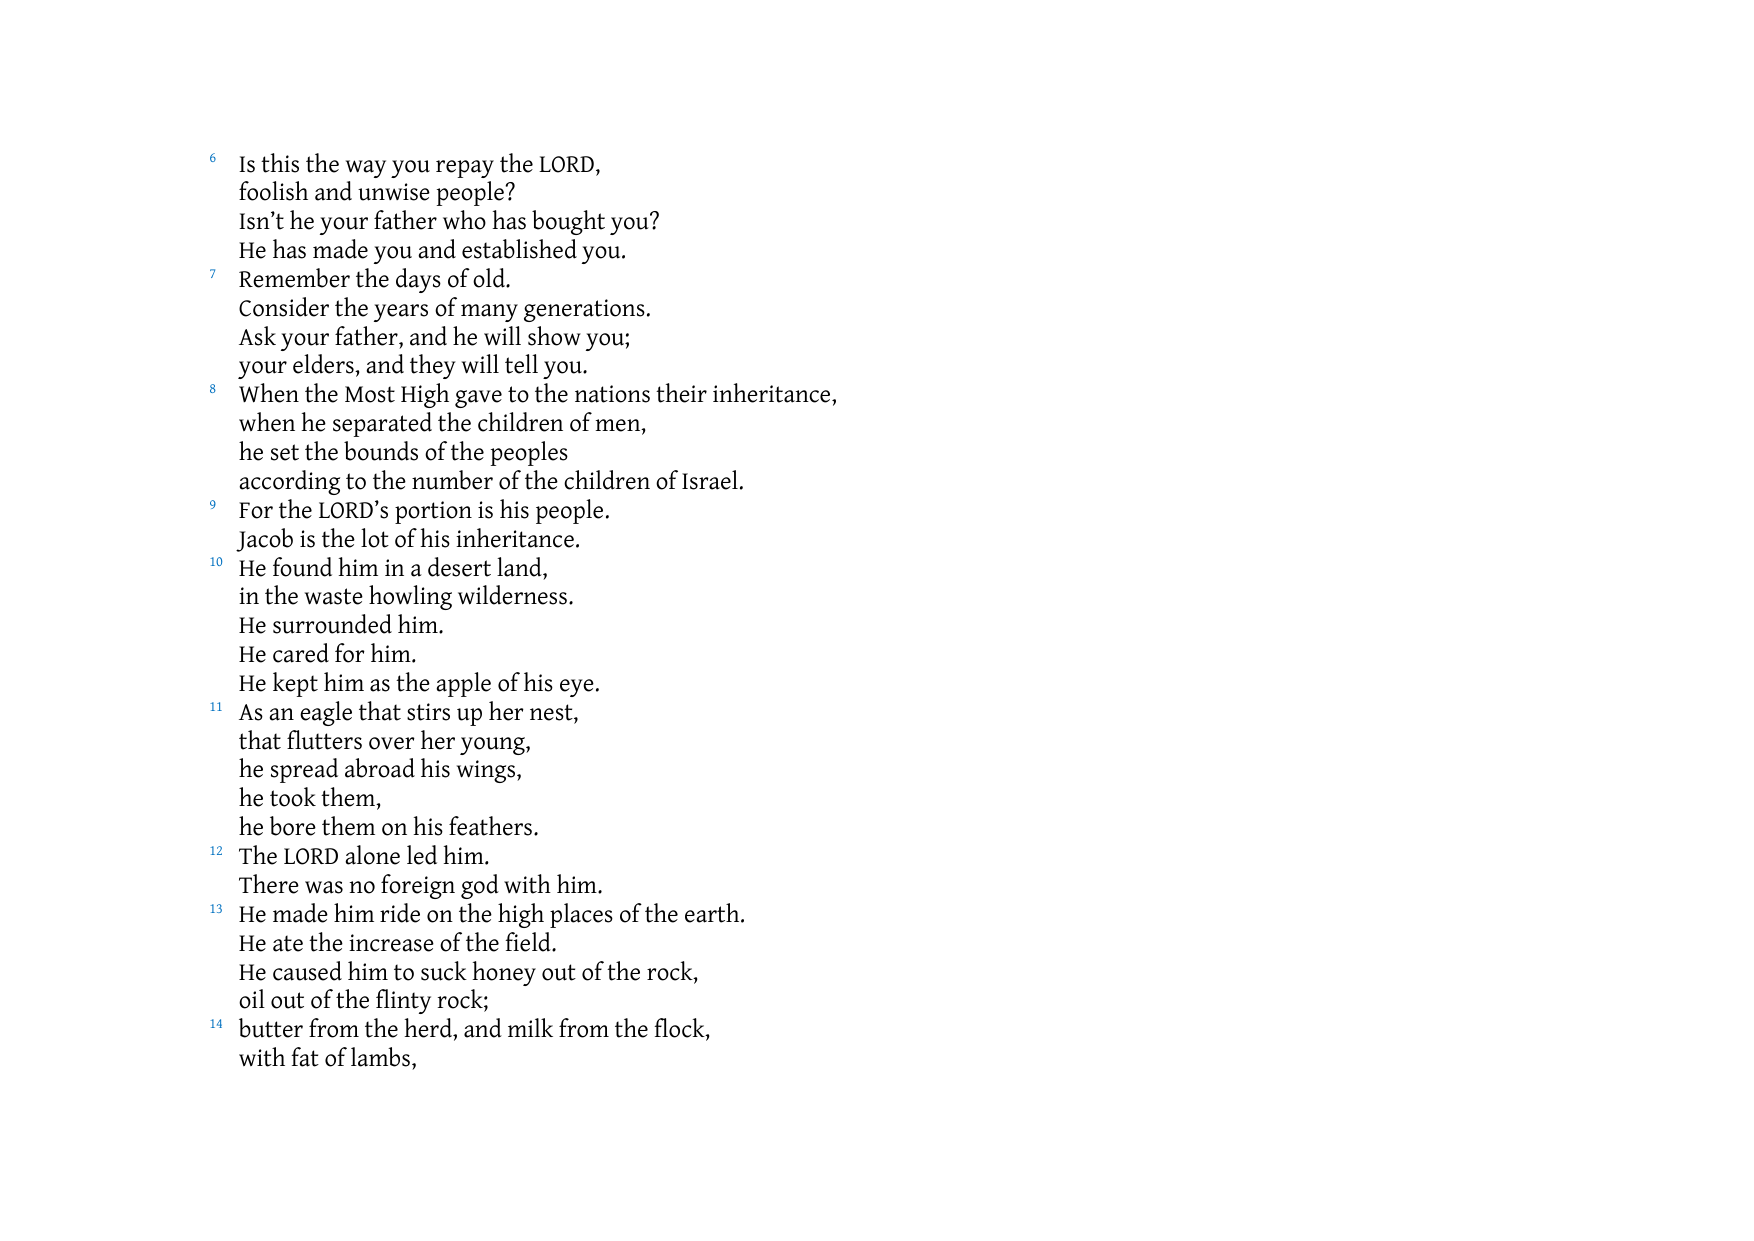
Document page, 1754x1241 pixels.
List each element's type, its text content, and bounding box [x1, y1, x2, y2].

text 6 Is this the way you repay the LORD, foolish and unwise people? Isn’t he your father who has bought you? He has made you and established you. [209, 150, 1545, 265]
text 9 For the LORD’s portion is his people. Jacob is the lot of his inheritance. [209, 496, 1545, 554]
text 12 The LORD alone led him. There was no foreign god with him. [209, 842, 1545, 900]
text 7 Remember the days of old. Consider the years of many generations. Ask your father, and he will show you; your elders, and they will tell you. [209, 265, 1545, 381]
text 10 He found him in a desert land, in the waste howling wilderness. He surrounded him. He cared for him. He kept him as the apple of his eye. [209, 554, 1545, 698]
text 8 When the Most High gave to the nations their inheritance, when he separated the children of men, he set the bounds of the peoples according to the number of the children of Israel. [209, 381, 1545, 496]
text 11 As an eagle that stirs up her nest, that flutters over her young, he spread abroad his wings, he took them, he bore them on his feathers. [209, 698, 1545, 842]
text 14 butter from the herd, and milk from the flock, with fat of lambs, [209, 1016, 1545, 1073]
text 13 He made him ride on the high places of the earth. He ate the increase of the field. He caused him to suck honey out of the rock, oil out of the flinty rock; [209, 900, 1545, 1016]
